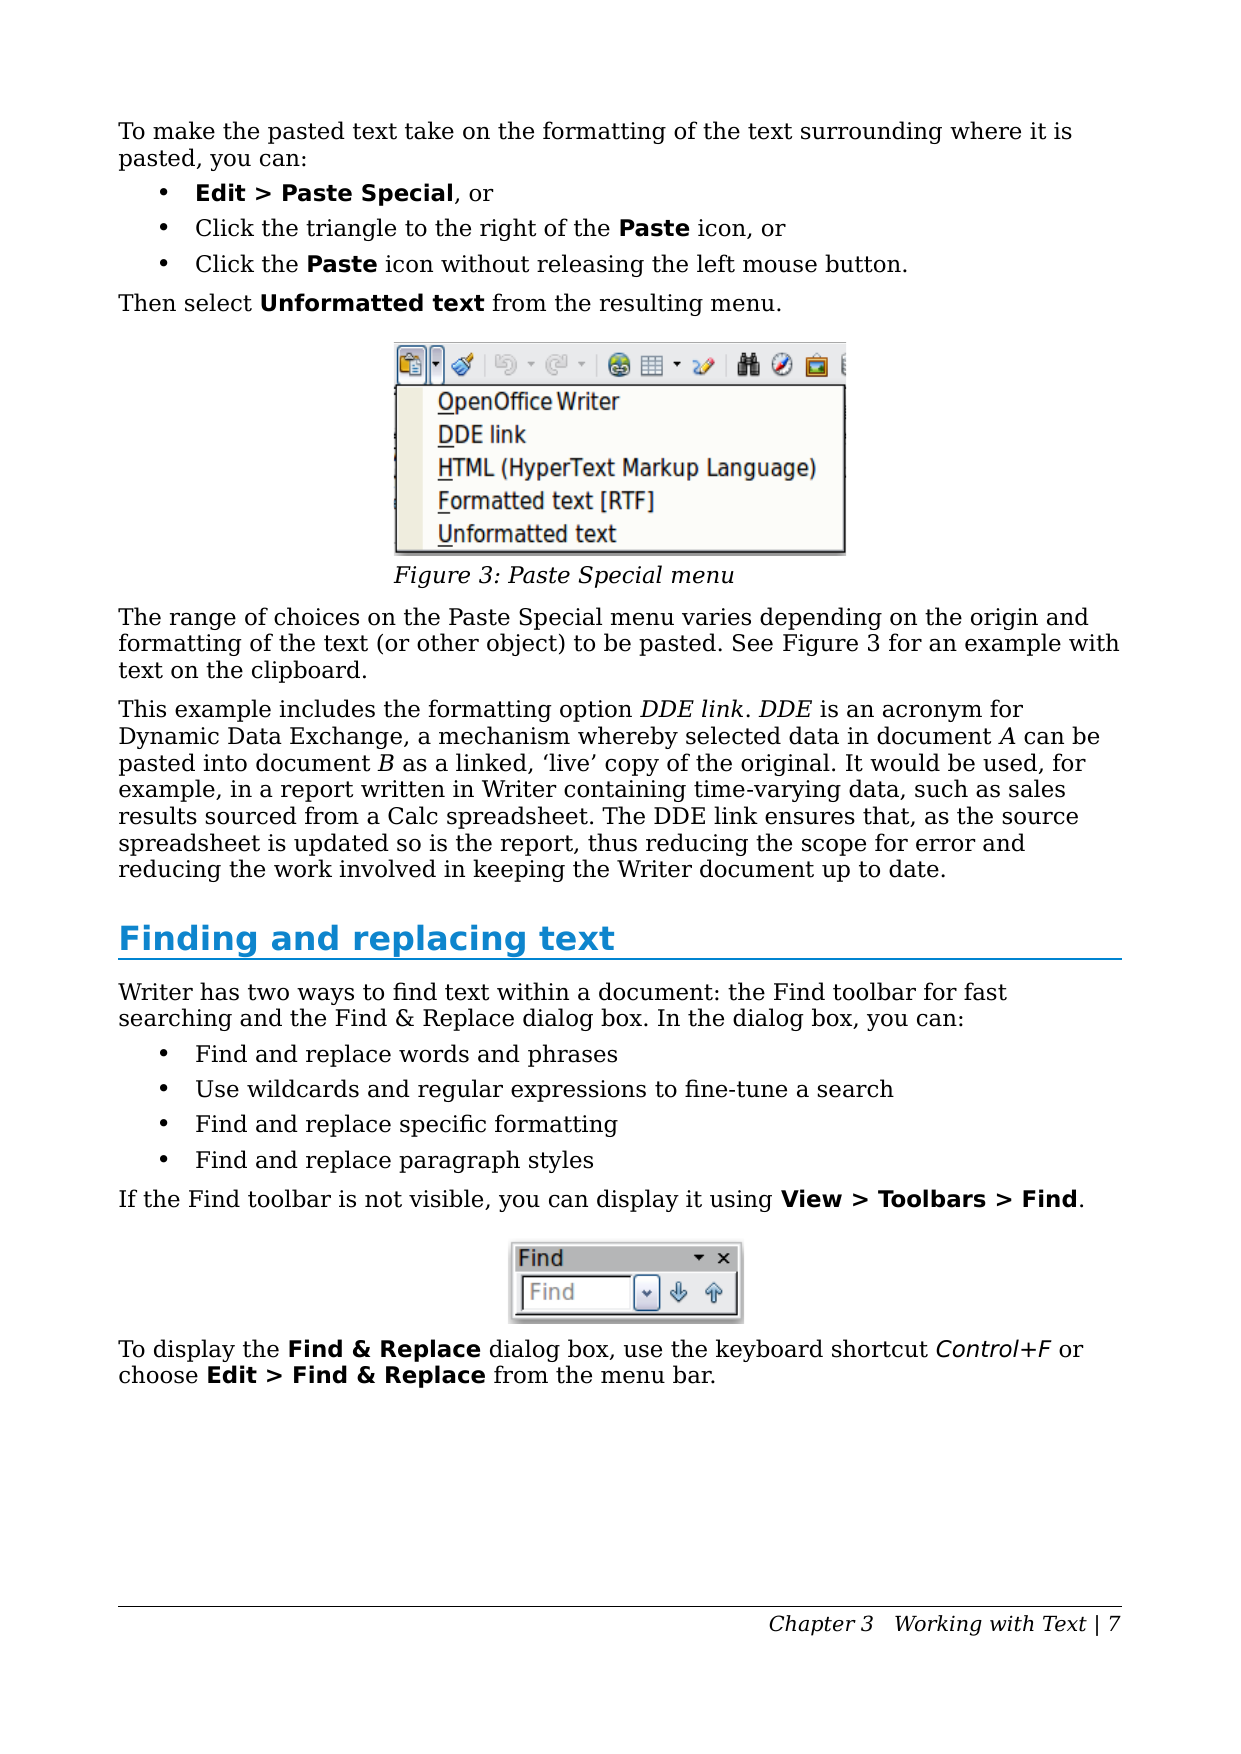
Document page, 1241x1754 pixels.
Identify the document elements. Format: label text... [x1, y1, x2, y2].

picture [507, 1238, 745, 1324]
text Figure 3: Paste Special menu [394, 562, 846, 588]
list Edit > Paste Special, or [156, 178, 1122, 207]
text The range of choices on the Paste Special menu varies depending on the origin and formatting of the text (or other object) to be pasted. See Figure 3 for an example with text on the clipboard. [118, 604, 1122, 684]
text Then select Unformatted text from the resulting menu. [118, 290, 1122, 317]
list Find and replace specific formatting [156, 1109, 1122, 1139]
list Click the triangle to the right of the Paste icon, or [156, 213, 1122, 242]
text This example includes the formatting option DDE link. DDE is an acronym for Dynamic Data Exchange, a mechanism whereby selected data in document A can be pasted into document B as a linked, ‘live’ copy of the original. It would be used, for example, in a report written in Writer containing time‑varying data, such as sales results sourced from a Calc spreadsheet. The DDE link ensures that, as the source spreadsheet is updated so is the report, thus reducing the scope for error and reducing the work involved in keeping the Writer document up to date. [118, 696, 1122, 883]
text To display the Find & Replace dialog box, use the keyboard shortcut Control+F or choose Edit > Find & Replace from the menu bar. [118, 1336, 1122, 1389]
picture [393, 342, 847, 556]
list Writer has two ways to find text within a document: the Find toolbar for fast searching and the Find & Replace dialog box. In the dialog box, you can: [118, 979, 1122, 1032]
text If the Find toolbar is not visible, you can display it using View > Toolbars > Find. [118, 1187, 1122, 1213]
list Find and replace paragraph styles [156, 1145, 1122, 1174]
list To make the pasted text take on the formatting of the text surrounding where it is pasted, you can: [118, 118, 1122, 171]
list Find and replace words and phrases [156, 1039, 1122, 1068]
list Click the Paste icon without releasing the left mouse button. [156, 249, 1122, 278]
list Use wildcards and regular expressions to fine-tune a search [156, 1074, 1122, 1103]
subtitle Finding and replacing text [118, 919, 1122, 958]
